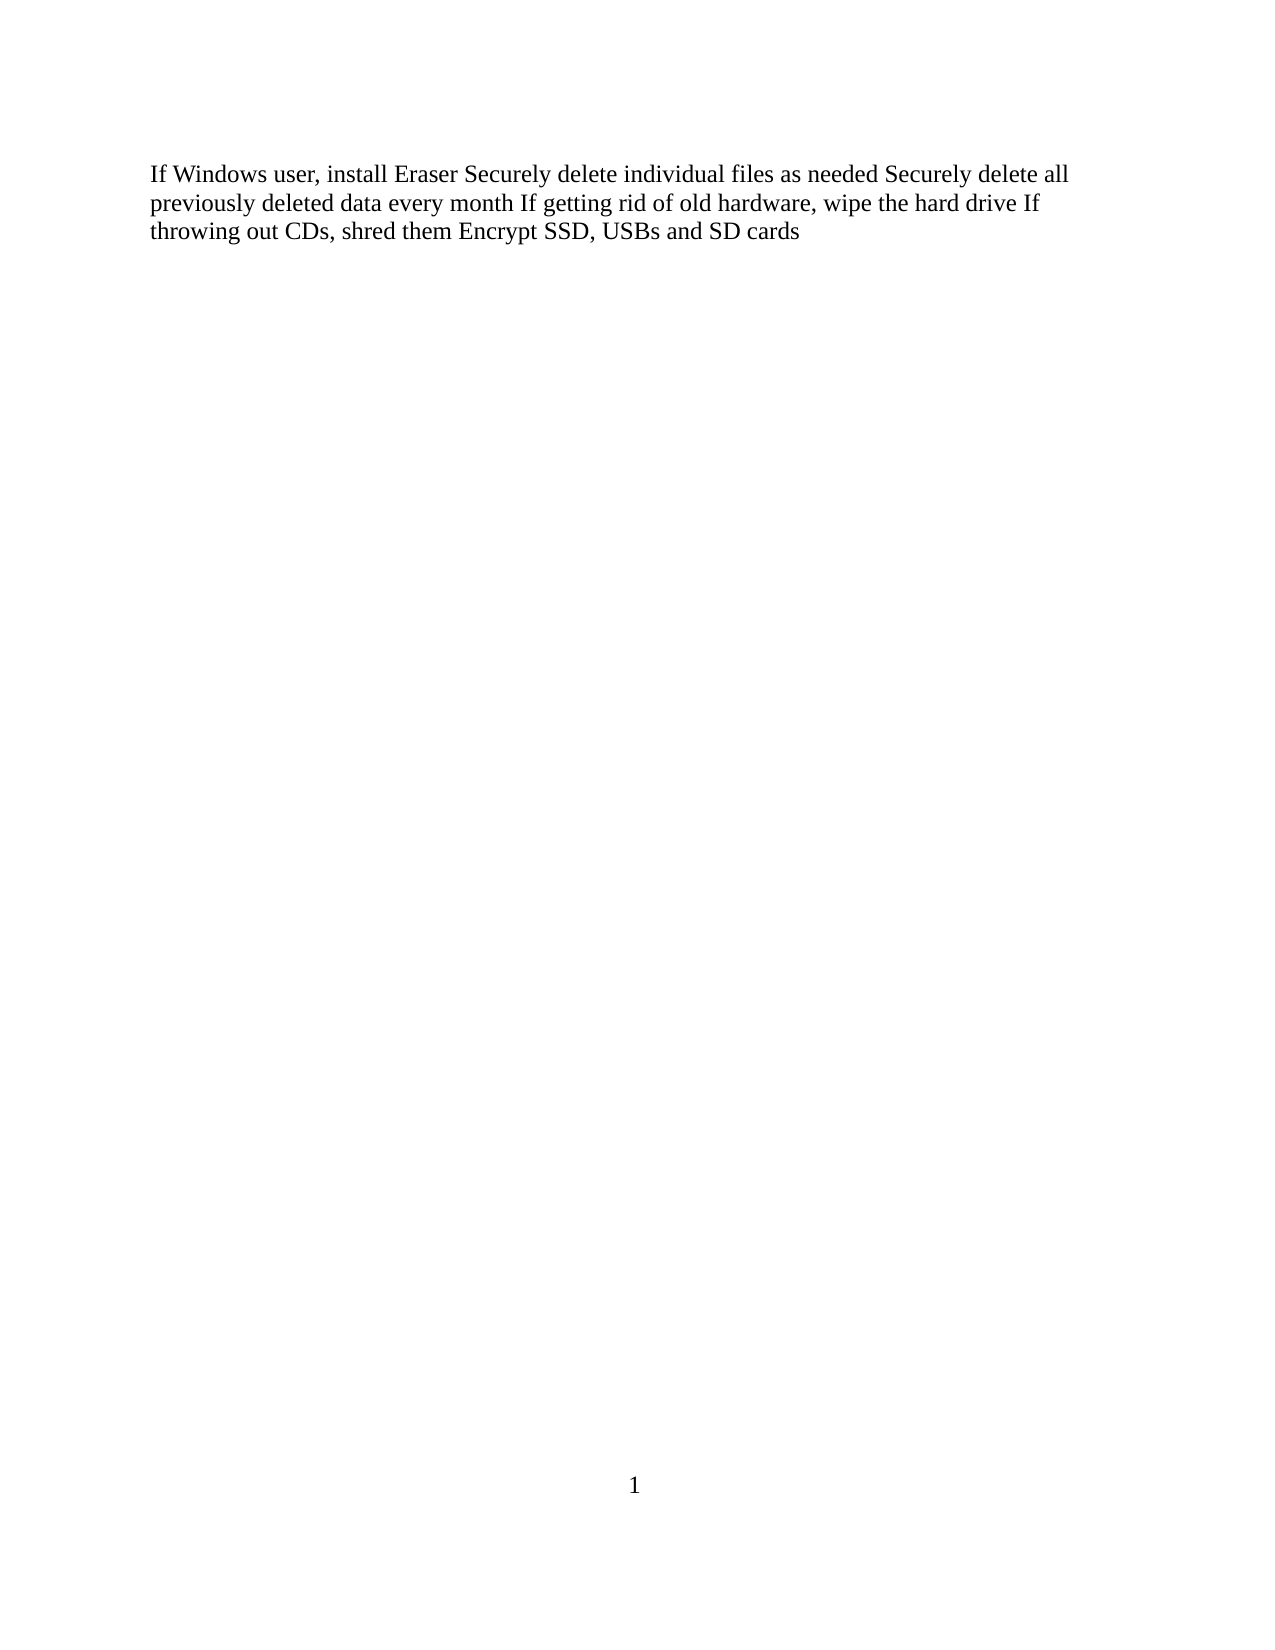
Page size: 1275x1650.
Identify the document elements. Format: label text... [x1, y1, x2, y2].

text If Windows user, install Eraser Securely delete individual files as needed Securely delete all previously deleted data every month If getting rid of old hardware, wipe the hard drive If throwing out CDs, shred them Encrypt SSD, USBs and SD cards [150, 159, 1125, 245]
